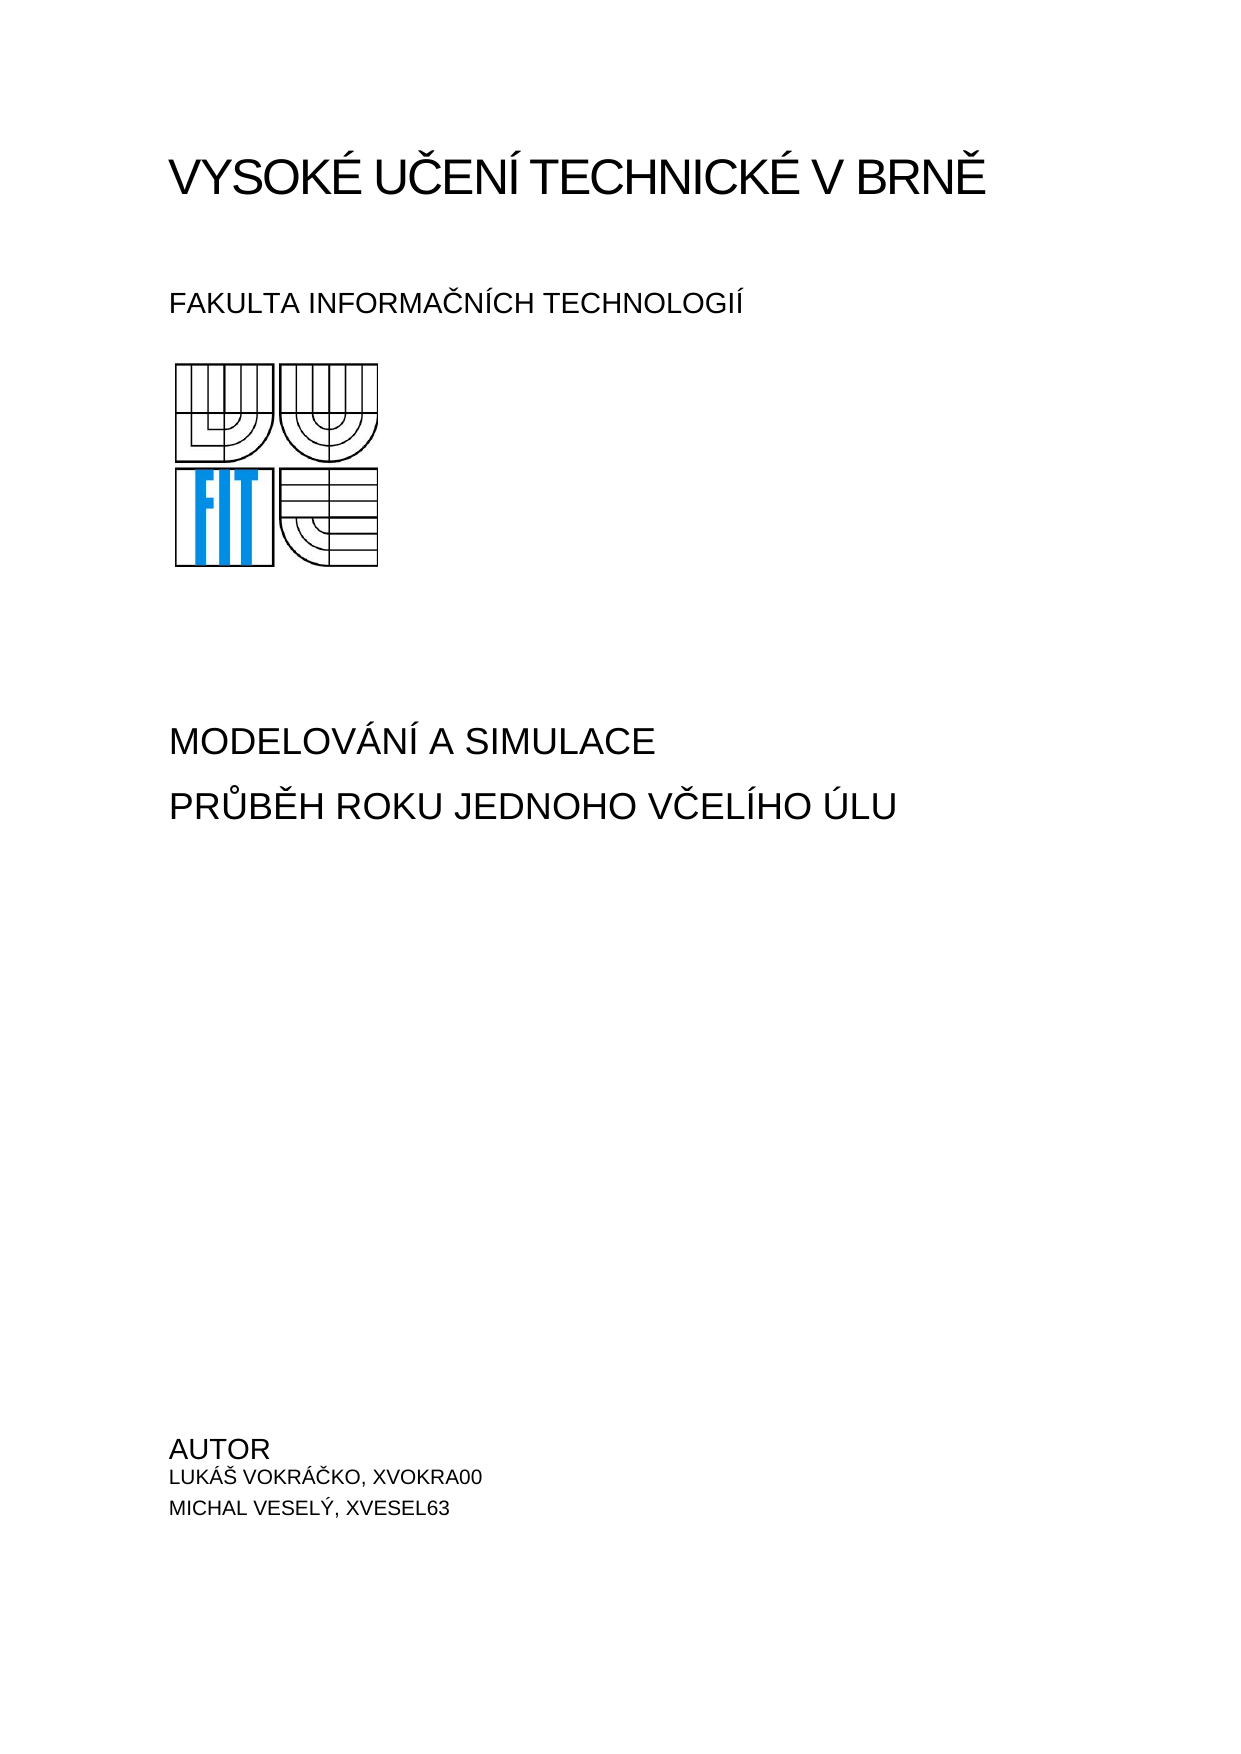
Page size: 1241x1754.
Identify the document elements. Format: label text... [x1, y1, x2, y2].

text Modelování a simulace [169, 719, 1106, 763]
text VYSOKÉ UČENÍ TECHNICKÉ V BRNĚ [169, 148, 1106, 205]
text Průběh roku jednoho včelího úlu [169, 784, 1106, 827]
text AUTOR [169, 1432, 1106, 1465]
text FAKULTA INFORMAČNÍCH TECHNOLOGIÍ [169, 287, 1106, 320]
text michal veselý, xvesel63 [169, 1495, 1106, 1519]
text Lukáš vokráčko, xvokra00 [169, 1465, 1106, 1489]
picture [175, 363, 378, 567]
